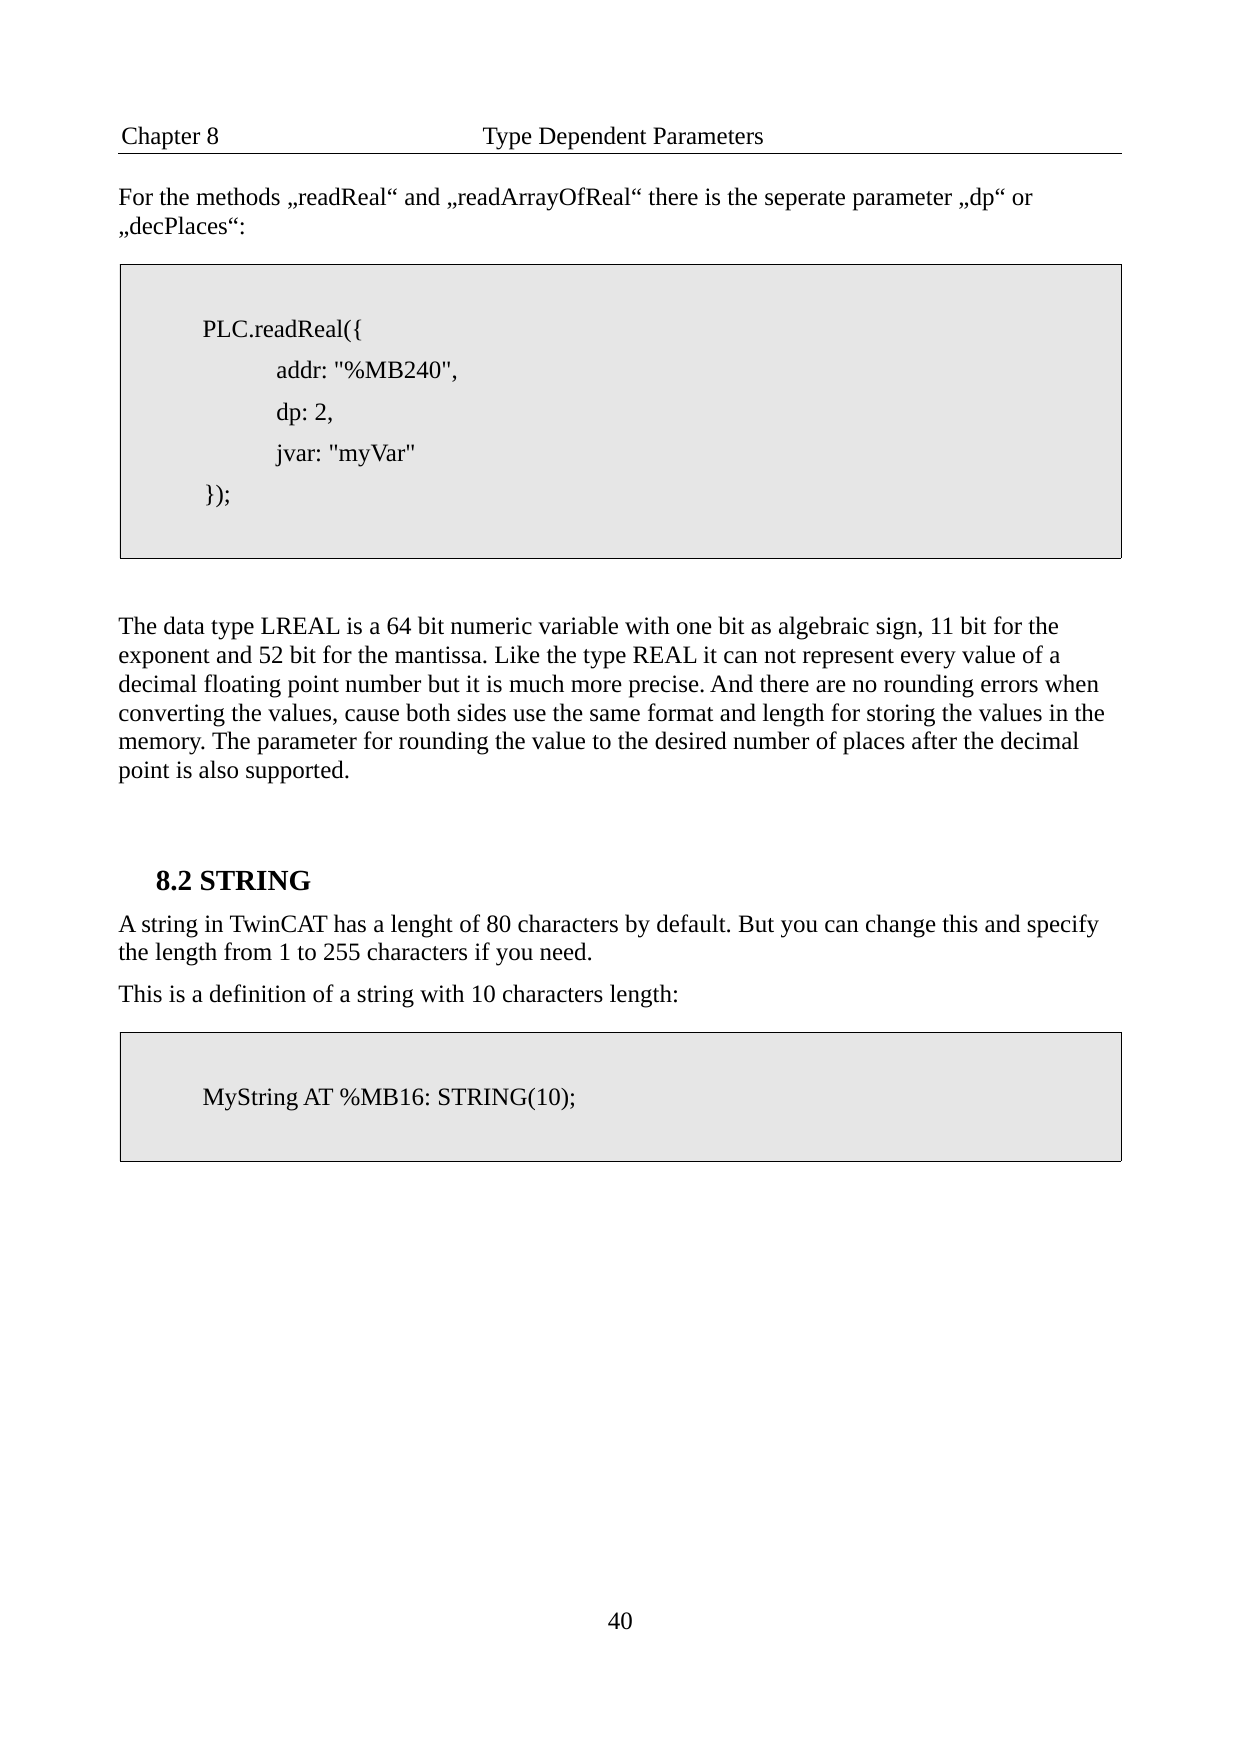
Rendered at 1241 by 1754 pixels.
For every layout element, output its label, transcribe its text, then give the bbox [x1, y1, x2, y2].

text The data type LREAL is a 64 bit numeric variable with one bit as algebraic sign, 11 bit for the exponent and 52 bit for the mantissa. Like the type REAL it can not represent every value of a decimal floating point number but it is much more precise. And there are no rounding errors when converting the values, cause both sides use the same format and length for storing the values in the memory. The parameter for rounding the value to the desired number of places after the decimal point is also supported. [118, 611, 1122, 784]
text A string in TwinCAT has a lenght of 80 characters by default. But you can change this and specify the length from 1 to 255 characters if you need. [118, 909, 1122, 966]
text This is a definition of a string with 10 characters length: [118, 979, 1122, 1007]
text For the methods „readReal“ and „readArrayOfReal“ there is the seperate parameter „dp“ or „decPlaces“: [118, 182, 1122, 240]
text MyString AT %MB16: STRING(10); [128, 1082, 1112, 1111]
text addr: "%MB240", [128, 356, 1112, 384]
text jvar: "myVar" [128, 438, 1112, 467]
text }); [128, 479, 1112, 508]
text PLC.readReal({ [128, 314, 1112, 343]
subtitle 8.2 STRING [156, 863, 1122, 896]
text dp: 2, [128, 397, 1112, 426]
